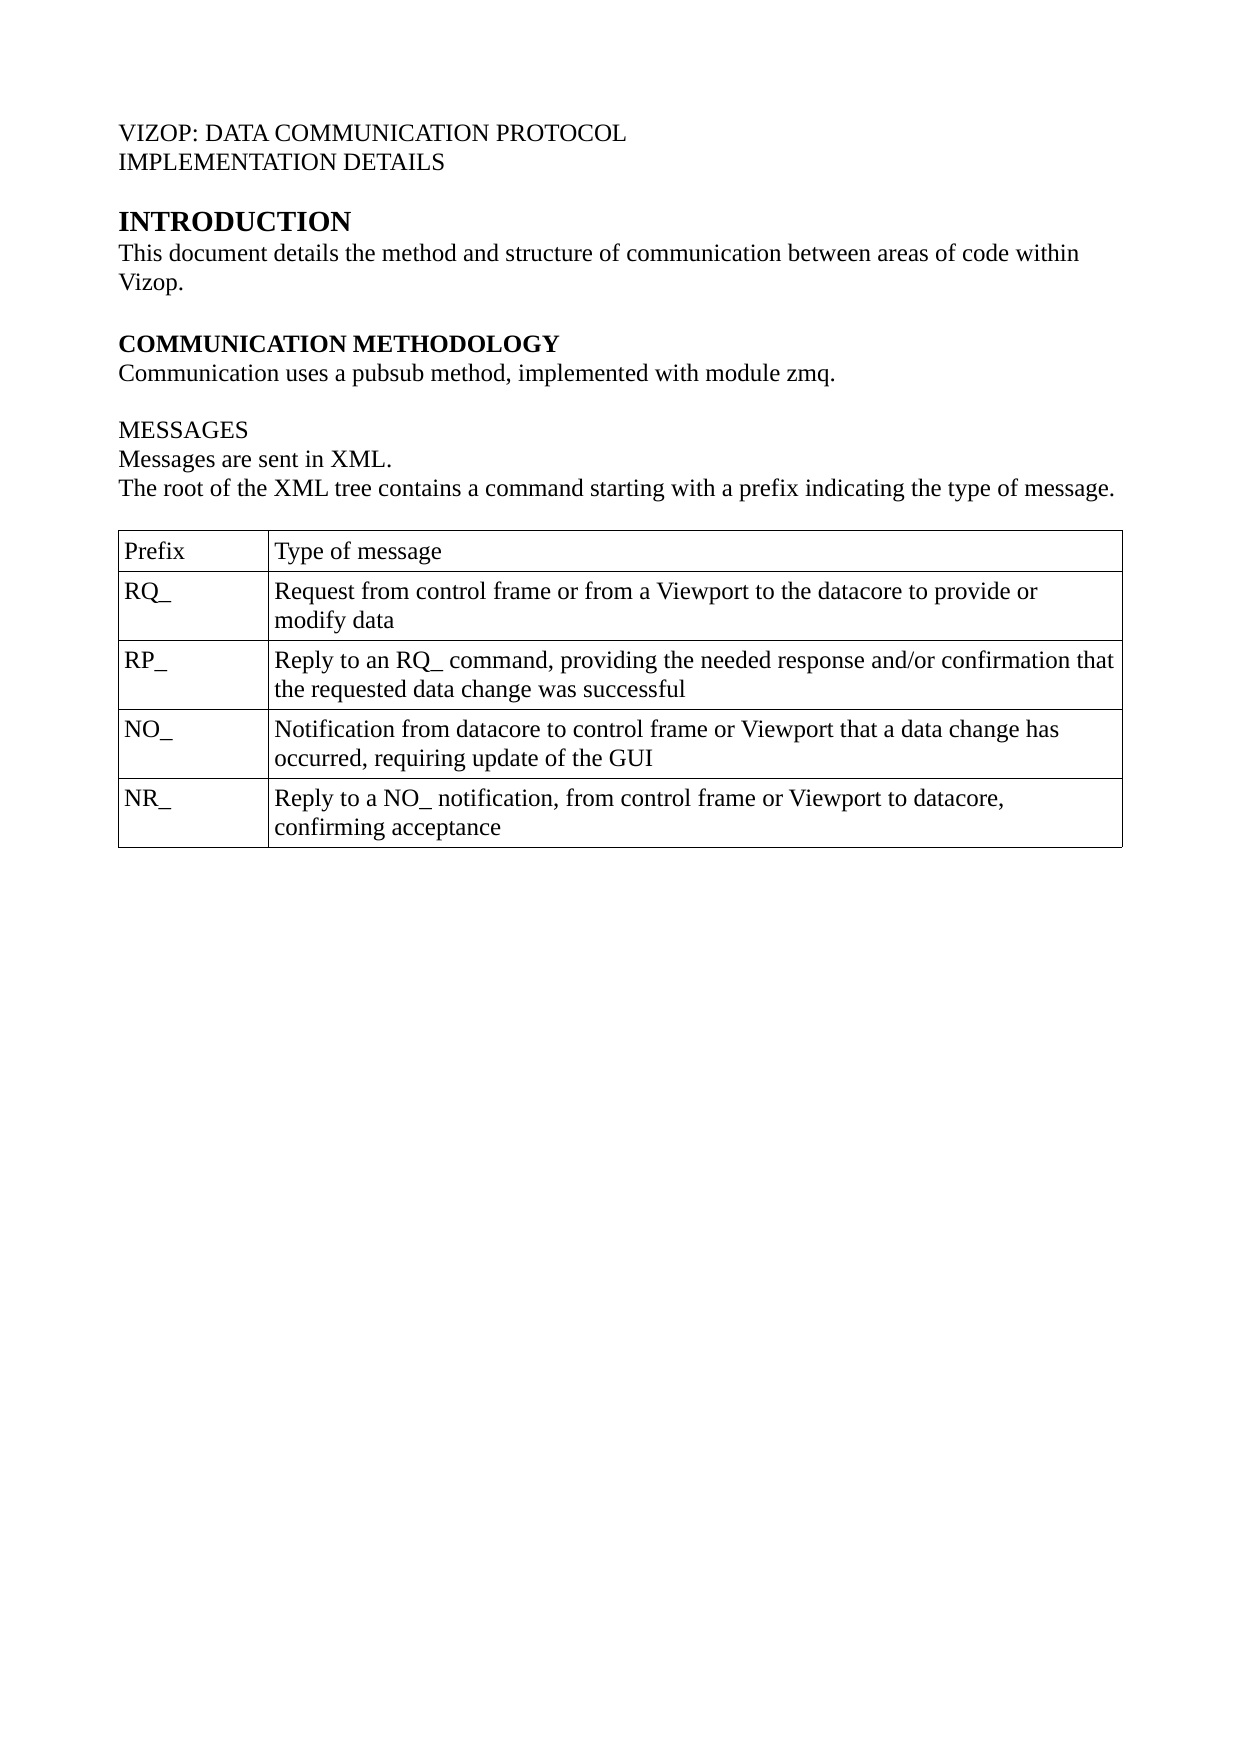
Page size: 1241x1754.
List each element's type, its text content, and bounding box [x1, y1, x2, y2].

text IMPLEMENTATION DETAILS [118, 147, 1122, 176]
text This document details the method and structure of communication between areas of code within Vizop. [118, 238, 1122, 295]
text COMMUNICATION METHODOLOGY [118, 329, 1122, 358]
text VIZOP: DATA COMMUNICATION PROTOCOL [118, 118, 1122, 147]
table_cell Request from control frame or from a Viewport to the datacore to provide or modify data [269, 572, 1122, 639]
table_cell NR_ [119, 779, 268, 847]
table_header Prefix [119, 531, 268, 571]
text Communication uses a pubsub method, implemented with module zmq. [118, 358, 1122, 386]
text Messages are sent in XML. [118, 444, 1122, 473]
text MESSAGES [118, 415, 1122, 444]
table_cell NO_ [119, 710, 268, 778]
text INTRODUCTION [118, 204, 1122, 238]
table_cell Reply to a NO_ notification, from control frame or Viewport to datacore, confirming acceptance [269, 779, 1122, 847]
table_cell Notification from datacore to control frame or Viewport that a data change has occurred, requiring update of the GUI [269, 710, 1122, 778]
table_cell Reply to an RQ_ command, providing the needed response and/or confirmation that the requested data change was successful [269, 641, 1122, 709]
table_cell RQ_ [119, 572, 268, 639]
table_header Type of message [269, 531, 1122, 571]
text The root of the XML tree contains a command starting with a prefix indicating the type of message. [118, 473, 1122, 501]
table_cell RP_ [119, 641, 268, 709]
